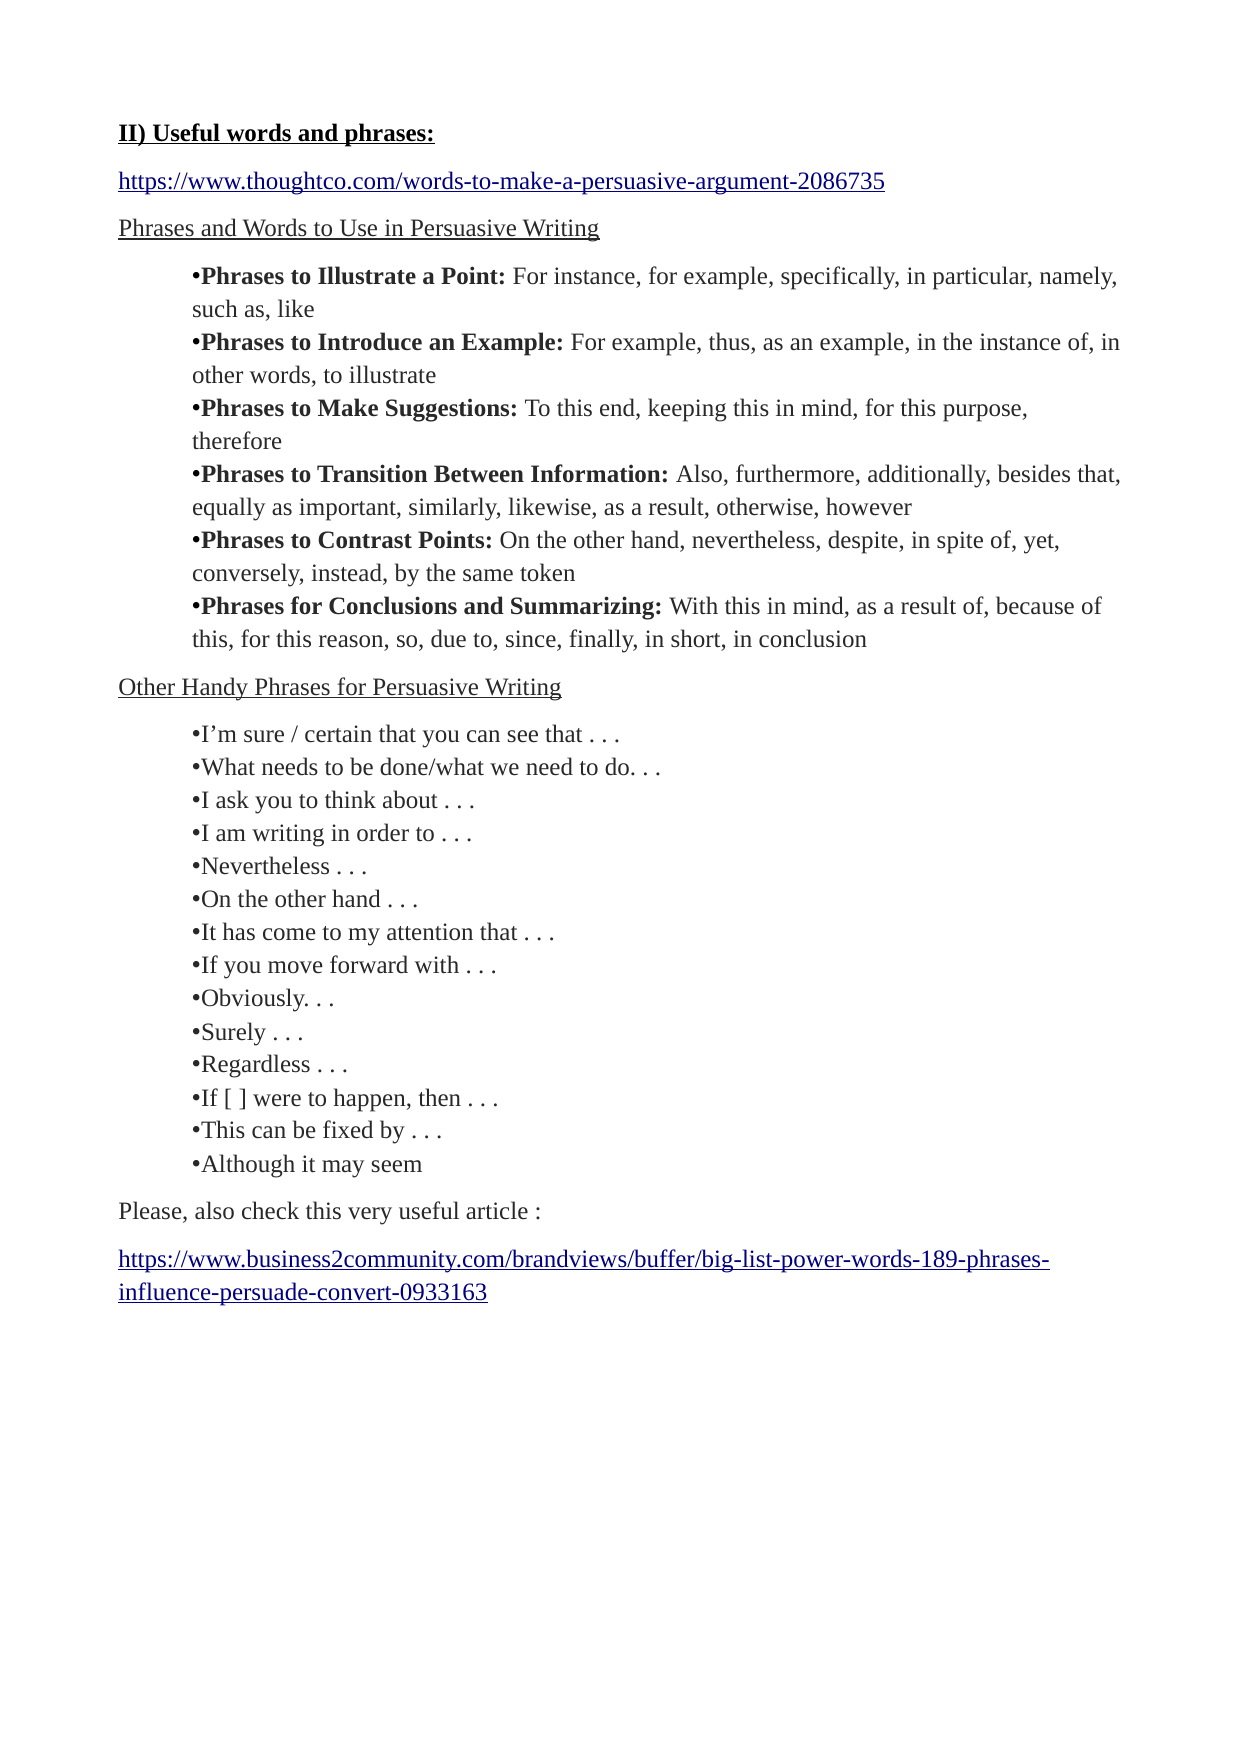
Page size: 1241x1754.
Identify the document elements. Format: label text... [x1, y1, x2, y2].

list Surely . . . [118, 1017, 1122, 1045]
list Phrases to Make Suggestions: To this end, keeping this in mind, for this purpose, therefore [118, 393, 1122, 455]
list It has come to my attention that . . . [118, 917, 1122, 946]
list If you move forward with . . . [118, 951, 1122, 979]
list Phrases to Illustrate a Point: For instance, for example, specifically, in particular, namely, such as, like [118, 261, 1122, 323]
text Other Handy Phrases for Persuasive Writing [118, 672, 1122, 701]
list This can be fixed by . . . [118, 1116, 1122, 1144]
list Although it may seem [118, 1149, 1122, 1177]
list I ask you to think about . . . [118, 785, 1122, 814]
text https://www.thoughtco.com/words-to-make-a-persuasive-argument-2086735 [118, 166, 1122, 194]
text Phrases and Words to Use in Persuasive Writing [118, 213, 1122, 242]
text https://www.business2community.com/brandviews/buffer/big-list-power-words-189-phrases-influence-persuade-convert-0933163 [118, 1244, 1122, 1306]
list Obviously. . . [118, 983, 1122, 1012]
list I’m sure / certain that you can see that . . . [118, 719, 1122, 748]
text II) Useful words and phrases: [118, 118, 1122, 147]
list Phrases to Contrast Points: On the other hand, nevertheless, despite, in spite of, yet, conversely, instead, by the same token [118, 525, 1122, 587]
list What needs to be done/what we need to do. . . [118, 752, 1122, 781]
text Please, also check this very useful article : [118, 1196, 1122, 1225]
list Phrases to Introduce an Example: For example, thus, as an example, in the instance of, in other words, to illustrate [118, 327, 1122, 389]
list Nevertheless . . . [118, 851, 1122, 880]
list On the other hand . . . [118, 884, 1122, 913]
list Phrases for Conclusions and Summarizing: With this in mind, as a result of, because of this, for this reason, so, due to, since, finally, in short, in conclusion [118, 591, 1122, 653]
list If [ ] were to happen, then . . . [118, 1083, 1122, 1111]
list I am writing in order to . . . [118, 818, 1122, 847]
list Phrases to Transition Between Information: Also, furthermore, additionally, besides that, equally as important, similarly, likewise, as a result, otherwise, however [118, 459, 1122, 521]
list Regardless . . . [118, 1049, 1122, 1078]
